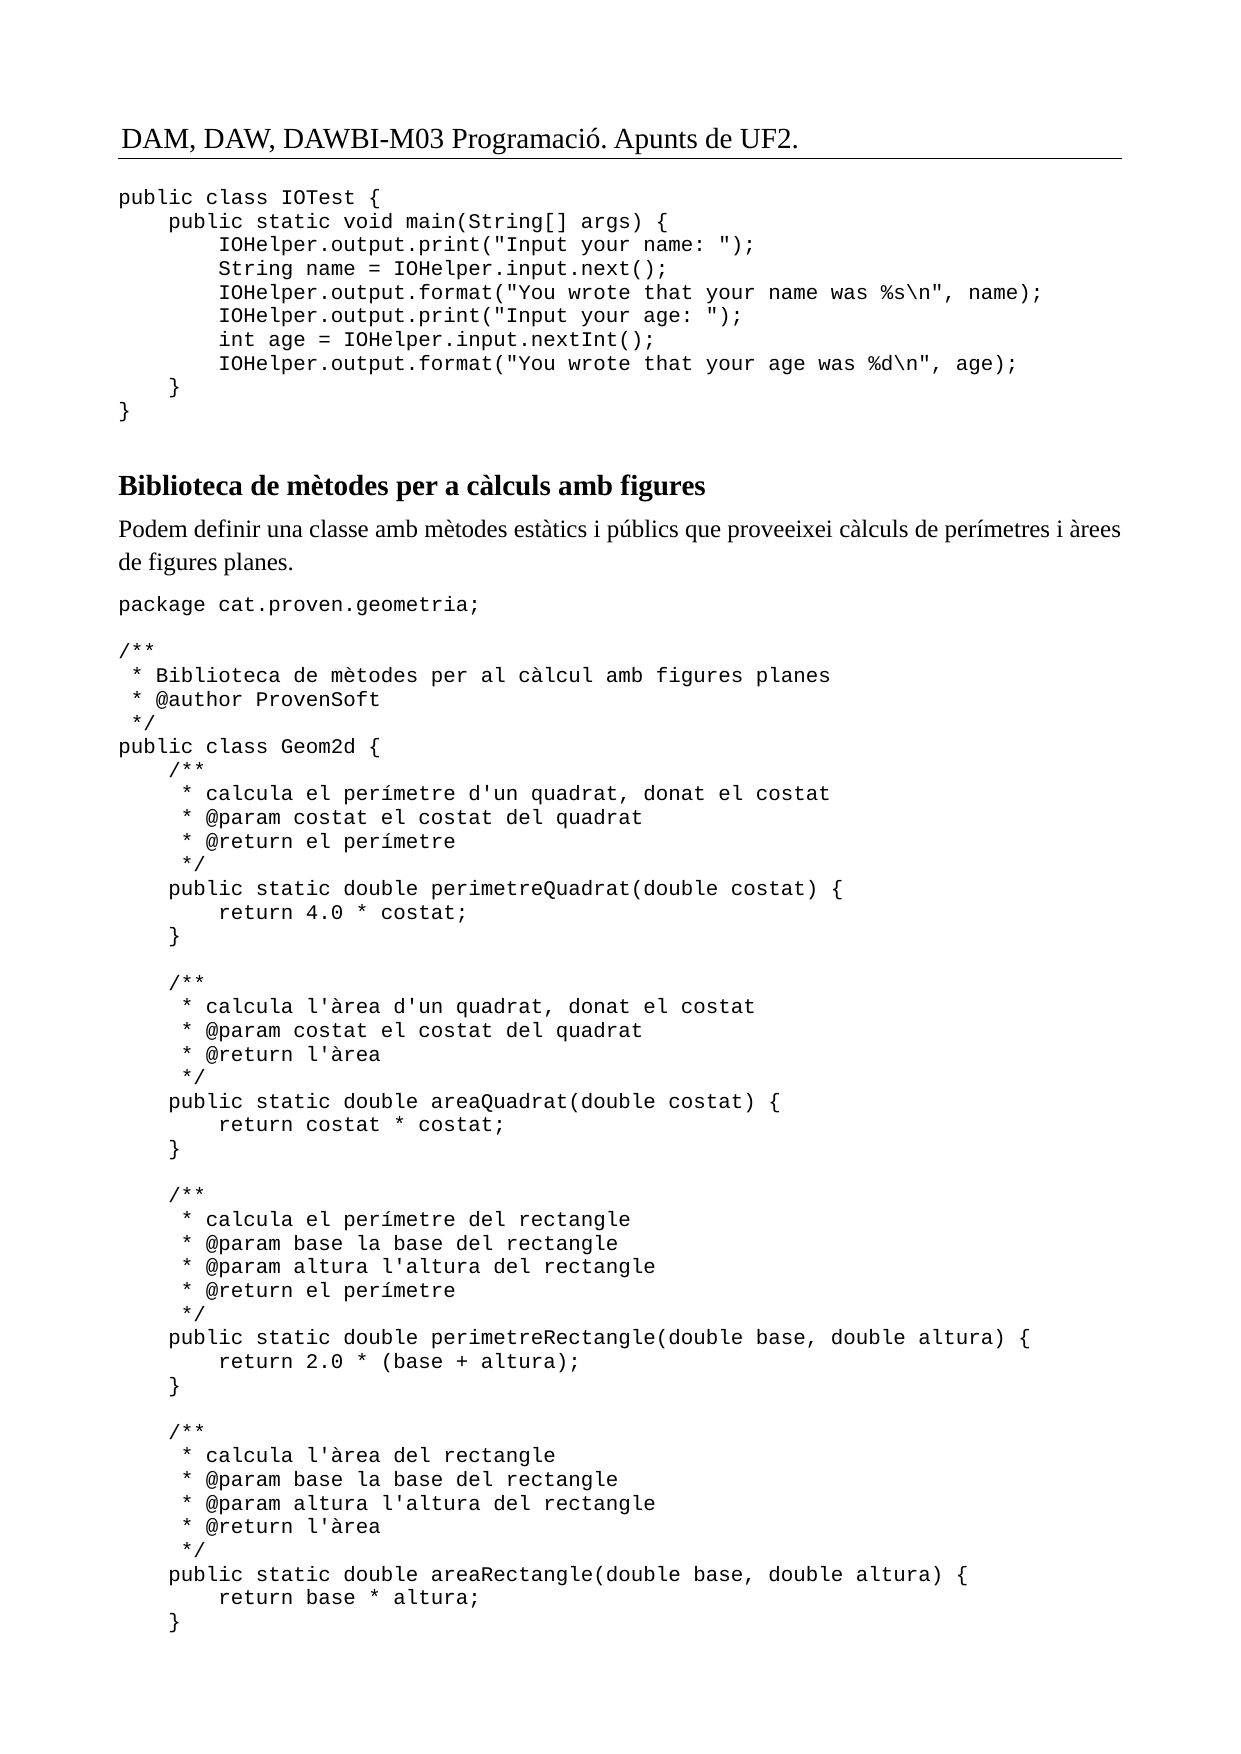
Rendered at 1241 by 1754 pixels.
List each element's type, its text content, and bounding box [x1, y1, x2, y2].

text public static double areaRectangle(double base, double altura) { [118, 1564, 1122, 1587]
text * calcula el perímetre del rectangle [118, 1209, 1122, 1233]
text /** [118, 642, 1122, 665]
text IOHelper.output.print("Input your name: "); [118, 234, 1122, 258]
text * @return l'àrea [118, 1043, 1122, 1067]
text /** [118, 760, 1122, 783]
text * @param costat el costat del quadrat [118, 1020, 1122, 1043]
text public class Geom2d { [118, 736, 1122, 760]
text * @param costat el costat del quadrat [118, 807, 1122, 831]
text * @return el perímetre [118, 1280, 1122, 1304]
text * @param base la base del rectangle [118, 1233, 1122, 1256]
text */ [118, 1067, 1122, 1091]
text */ [118, 1540, 1122, 1564]
text IOHelper.output.print("Input your age: "); [118, 305, 1122, 329]
text * @param altura l'altura del rectangle [118, 1256, 1122, 1280]
text * Biblioteca de mètodes per al càlcul amb figures planes [118, 665, 1122, 689]
text /** [118, 1422, 1122, 1446]
text public static double perimetreQuadrat(double costat) { [118, 878, 1122, 902]
text package cat.proven.geometria; [118, 594, 1122, 618]
text Podem definir una classe amb mètodes estàtics i públics que proveeixei càlculs de perímetres i àrees de figures planes. [118, 514, 1122, 575]
text } [118, 1611, 1122, 1635]
text public class IOTest { [118, 187, 1122, 211]
text public static double areaQuadrat(double costat) { [118, 1091, 1122, 1114]
text String name = IOHelper.input.next(); [118, 258, 1122, 282]
text public static double perimetreRectangle(double base, double altura) { [118, 1327, 1122, 1351]
text public static void main(String[] args) { [118, 211, 1122, 234]
text } [118, 400, 1122, 423]
text } [118, 376, 1122, 400]
text } [118, 1138, 1122, 1162]
subtitle Biblioteca de mètodes per a càlculs amb figures [118, 468, 1122, 501]
text * @author ProvenSoft [118, 689, 1122, 712]
text } [118, 1374, 1122, 1398]
text */ [118, 712, 1122, 736]
text /** [118, 973, 1122, 996]
text IOHelper.output.format("You wrote that your age was %d\n", age); [118, 353, 1122, 376]
text return 2.0 * (base + altura); [118, 1351, 1122, 1374]
text */ [118, 854, 1122, 878]
text * @param base la base del rectangle [118, 1469, 1122, 1493]
text * calcula l'àrea d'un quadrat, donat el costat [118, 996, 1122, 1020]
text * @return l'àrea [118, 1516, 1122, 1540]
text return costat * costat; [118, 1114, 1122, 1138]
text return 4.0 * costat; [118, 902, 1122, 925]
text IOHelper.output.format("You wrote that your name was %s\n", name); [118, 282, 1122, 305]
text } [118, 925, 1122, 949]
text return base * altura; [118, 1587, 1122, 1611]
text /** [118, 1185, 1122, 1209]
text * calcula el perímetre d'un quadrat, donat el costat [118, 783, 1122, 807]
text */ [118, 1304, 1122, 1327]
text * @param altura l'altura del rectangle [118, 1493, 1122, 1516]
text * @return el perímetre [118, 831, 1122, 854]
text int age = IOHelper.input.nextInt(); [118, 329, 1122, 353]
text * calcula l'àrea del rectangle [118, 1446, 1122, 1469]
